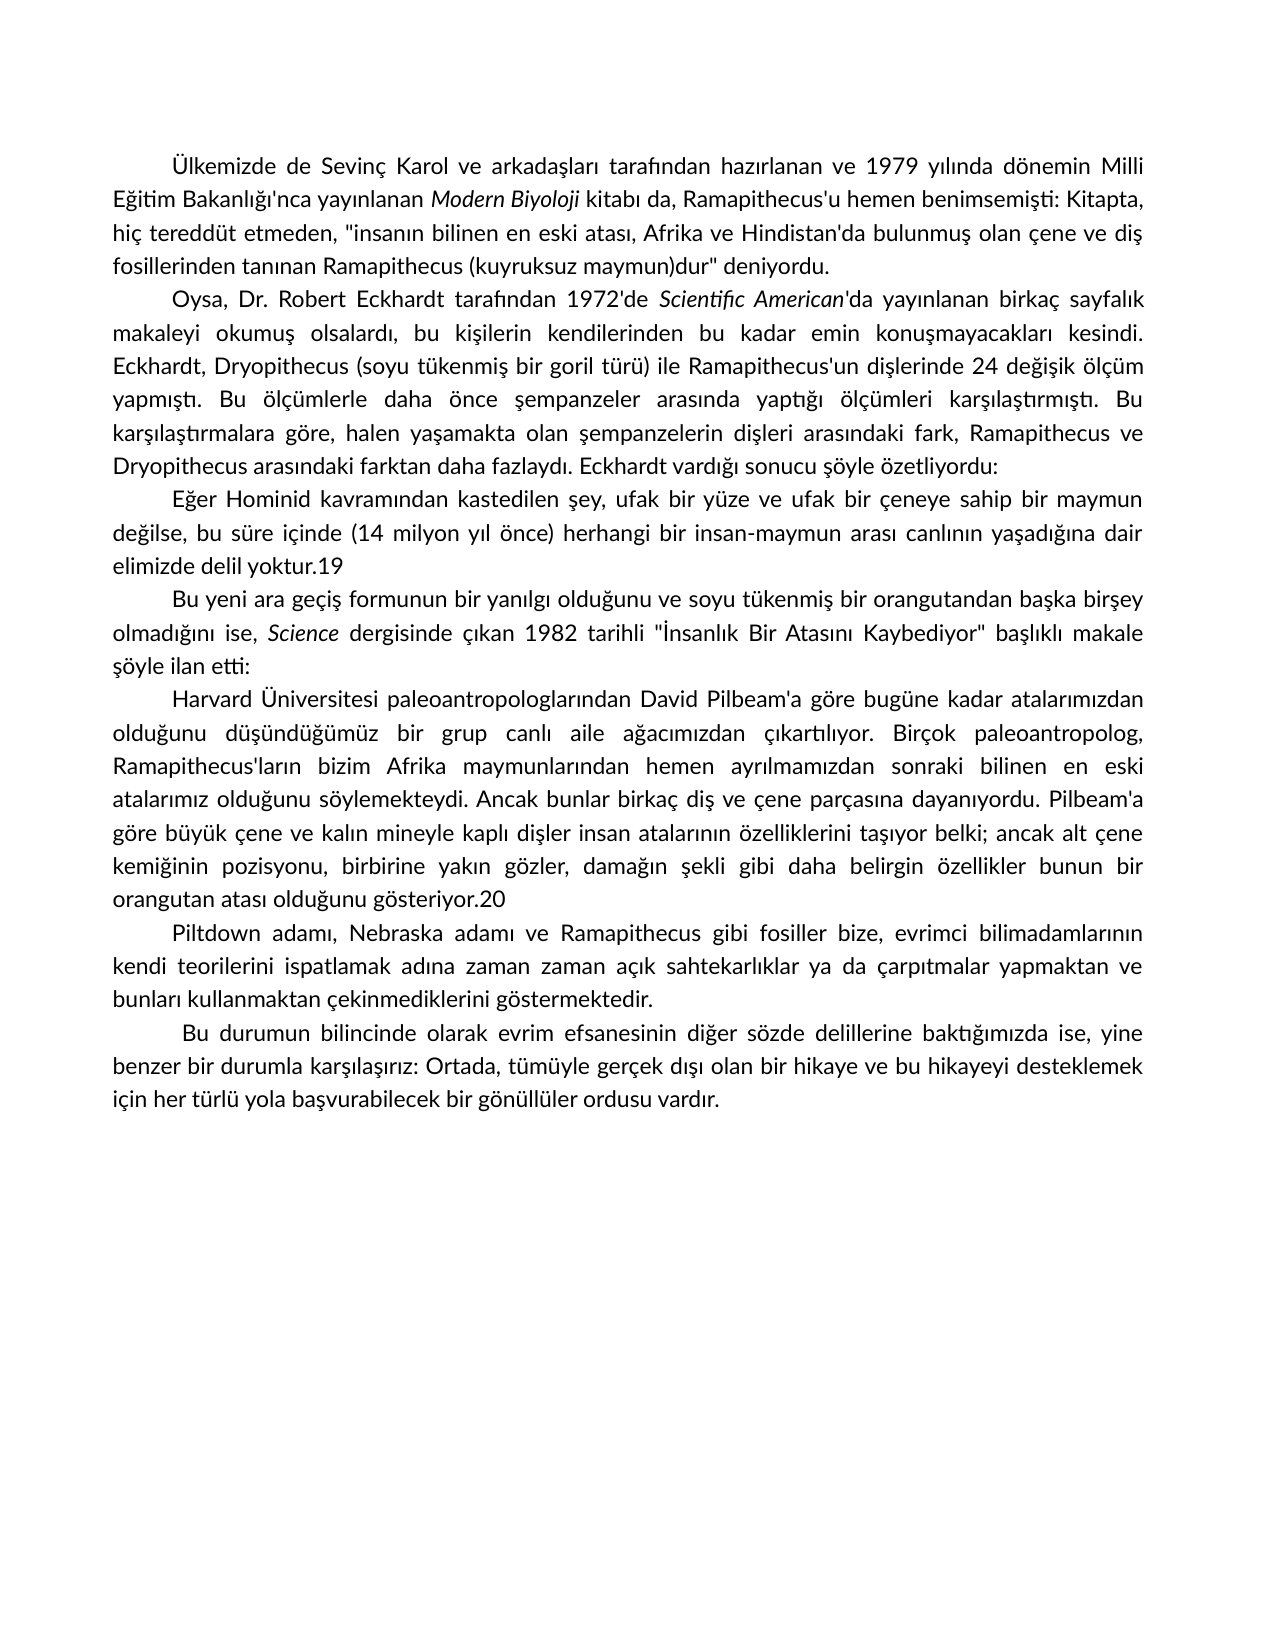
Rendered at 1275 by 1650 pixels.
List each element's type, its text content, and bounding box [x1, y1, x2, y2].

text Bu yeni ara geçiş formunun bir yanılgı olduğunu ve soyu tükenmiş bir orangutandan başka birşey olmadığını ise, Science dergisinde çıkan 1982 tarihli "İnsanlık Bir Atasını Kaybediyor" başlıklı makale şöyle ilan etti: [112, 581, 1145, 681]
text Oysa, Dr. Robert Eckhardt tarafından 1972'de Scientific American'da yayınlanan birkaç sayfalık makaleyi okumuş olsalardı, bu kişilerin kendilerinden bu kadar emin konuşmayacakları kesindi. Eckhardt, Dryopithecus (soyu tükenmiş bir goril türü) ile Ramapithecus'un dişlerinde 24 değişik ölçüm yapmıştı. Bu ölçümlerle daha önce şempanzeler arasında yaptığı ölçümleri karşılaştırmıştı. Bu karşılaştırmalara göre, halen yaşamakta olan şempanzelerin dişleri arasındaki fark, Ramapithecus ve Dryopithecus arasındaki farktan daha fazlaydı. Eckhardt vardığı sonucu şöyle özetliyordu: [112, 281, 1145, 481]
text Harvard Üniversitesi paleoantropologlarından David Pilbeam'a göre bugüne kadar atalarımızdan olduğunu düşündüğümüz bir grup canlı aile ağacımızdan çıkartılıyor. Birçok paleoantropolog, Ramapithecus'ların bizim Afrika maymunlarından hemen ayrılmamızdan sonraki bilinen en eski atalarımız olduğunu söylemekteydi. Ancak bunlar birkaç diş ve çene parçasına dayanıyordu. Pilbeam'a göre büyük çene ve kalın mineyle kaplı dişler insan atalarının özelliklerini taşıyor belki; ancak alt çene kemiğinin pozisyonu, birbirine yakın gözler, damağın şekli gibi daha belirgin özellikler bunun bir orangutan atası olduğunu gösteriyor.20 [112, 681, 1145, 914]
text Bu durumun bilincinde olarak evrim efsanesinin diğer sözde delillerine baktığımızda ise, yine benzer bir durumla karşılaşırız: Ortada, tümüyle gerçek dışı olan bir hikaye ve bu hikayeyi desteklemek için her türlü yola başvurabilecek bir gönüllüler ordusu vardır. [112, 1014, 1145, 1114]
text Eğer Hominid kavramından kastedilen şey, ufak bir yüze ve ufak bir çeneye sahip bir maymun değilse, bu süre içinde (14 milyon yıl önce) herhangi bir insan-maymun arası canlının yaşadığına dair elimizde delil yoktur.19 [112, 481, 1145, 581]
text Ülkemizde de Sevinç Karol ve arkadaşları tarafından hazırlanan ve 1979 yılında dönemin Milli Eğitim Bakanlığı'nca yayınlanan Modern Biyoloji kitabı da, Ramapithecus'u hemen benimsemişti: Kitapta, hiç tereddüt etmeden, "insanın bilinen en eski atası, Afrika ve Hindistan'da bulunmuş olan çene ve diş fosillerinden tanınan Ramapithecus (kuyruksuz maymun)dur" deniyordu. [112, 148, 1145, 281]
text Piltdown adamı, Nebraska adamı ve Ramapithecus gibi fosiller bize, evrimci bilimadamlarının kendi teorilerini ispatlamak adına zaman zaman açık sahtekarlıklar ya da çarpıtmalar yapmaktan ve bunları kullanmaktan çekinmediklerini göstermektedir. [112, 914, 1145, 1014]
